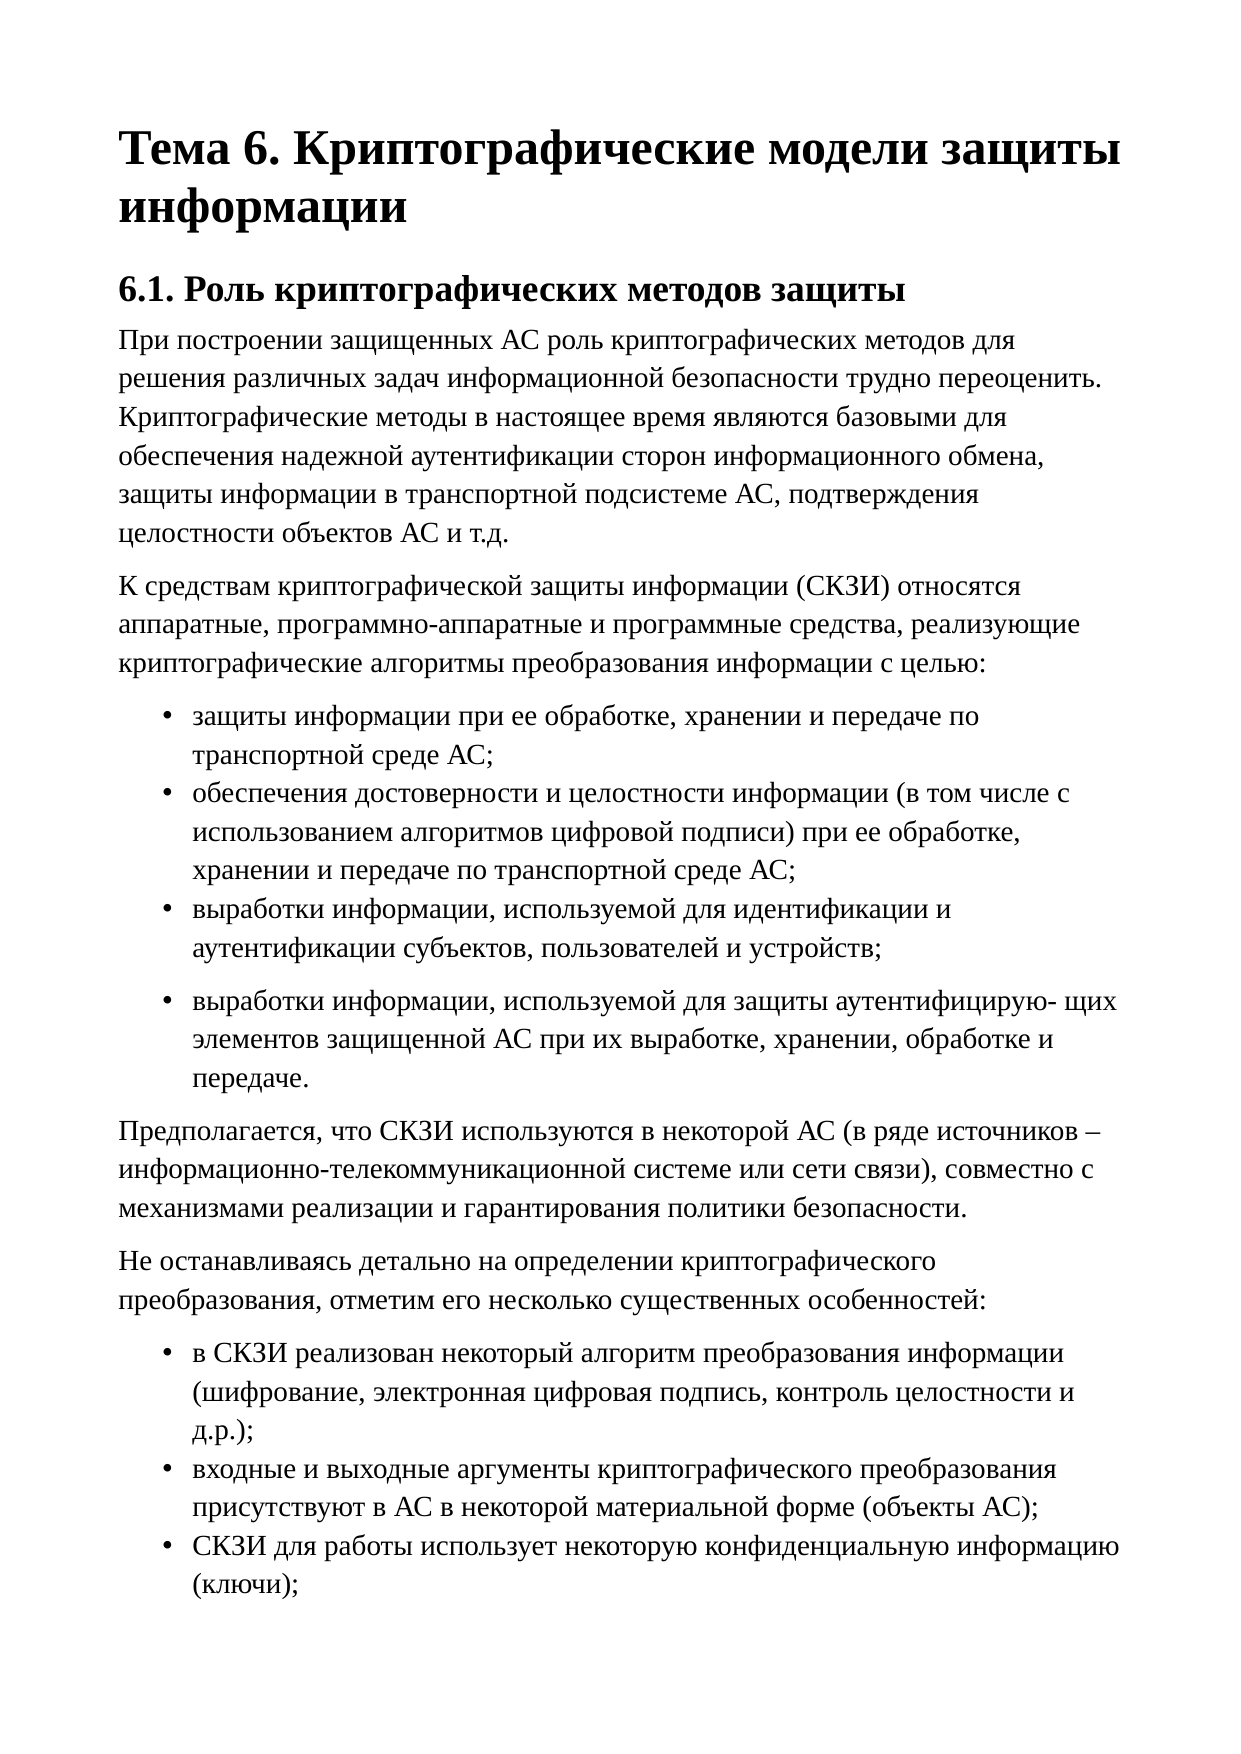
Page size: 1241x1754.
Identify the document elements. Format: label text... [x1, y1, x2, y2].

list обеспечения достоверности и целостности информации (в том числе с использованием алгоритмов цифровой подписи) при ее обработке, хранении и передаче по транспортной среде АС; [162, 775, 1122, 886]
list выработки информации, используемой для защиты аутентифицирую- щих элементов защищенной АС при их выработке, хранении, обработке и передаче. [162, 983, 1122, 1093]
text Не останавливаясь детально на определении криптографического преобразования, отметим его несколько существенных особенностей: [118, 1243, 1122, 1315]
subtitle Тема 6. Криптографические модели защиты информации [118, 118, 1122, 233]
list СКЗИ для работы использует некоторую конфиденциальную информацию (ключи); [162, 1528, 1122, 1600]
text При построении защищенных АС роль криптографических методов для решения различных задач информационной безопасности трудно переоценить. Криптографические методы в настоящее время являются базовыми для обеспечения надежной аутентификации сторон информационного обмена, защиты информации в транспортной подсистеме АС, подтверждения целостности объектов АС и т.д. [118, 322, 1122, 548]
subtitle 6.1. Роль криптографических методов защиты [118, 266, 1122, 309]
list в СКЗИ реализован некоторый алгоритм преобразования информации (шифрование, электронная цифровая подпись, контроль целостности и д.р.); [162, 1335, 1122, 1446]
list выработки информации, используемой для идентификации и аутентификации субъектов, пользователей и устройств; [162, 891, 1122, 963]
text К средствам криптографической защиты информации (СКЗИ) относятся аппаратные, программно-аппаратные и программные средства, реализующие криптографические алгоритмы преобразования информации с целью: [118, 568, 1122, 678]
list защиты информации при ее обработке, хранении и передаче по транспортной среде АС; [162, 698, 1122, 770]
list входные и выходные аргументы криптографического преобразования присутствуют в АС в некоторой материальной форме (объекты АС); [162, 1451, 1122, 1523]
text Предполагается, что СКЗИ используются в некоторой АС (в ряде источников – информационно-телекоммуникационной системе или сети связи), совместно с механизмами реализации и гарантирования политики безопасности. [118, 1113, 1122, 1224]
